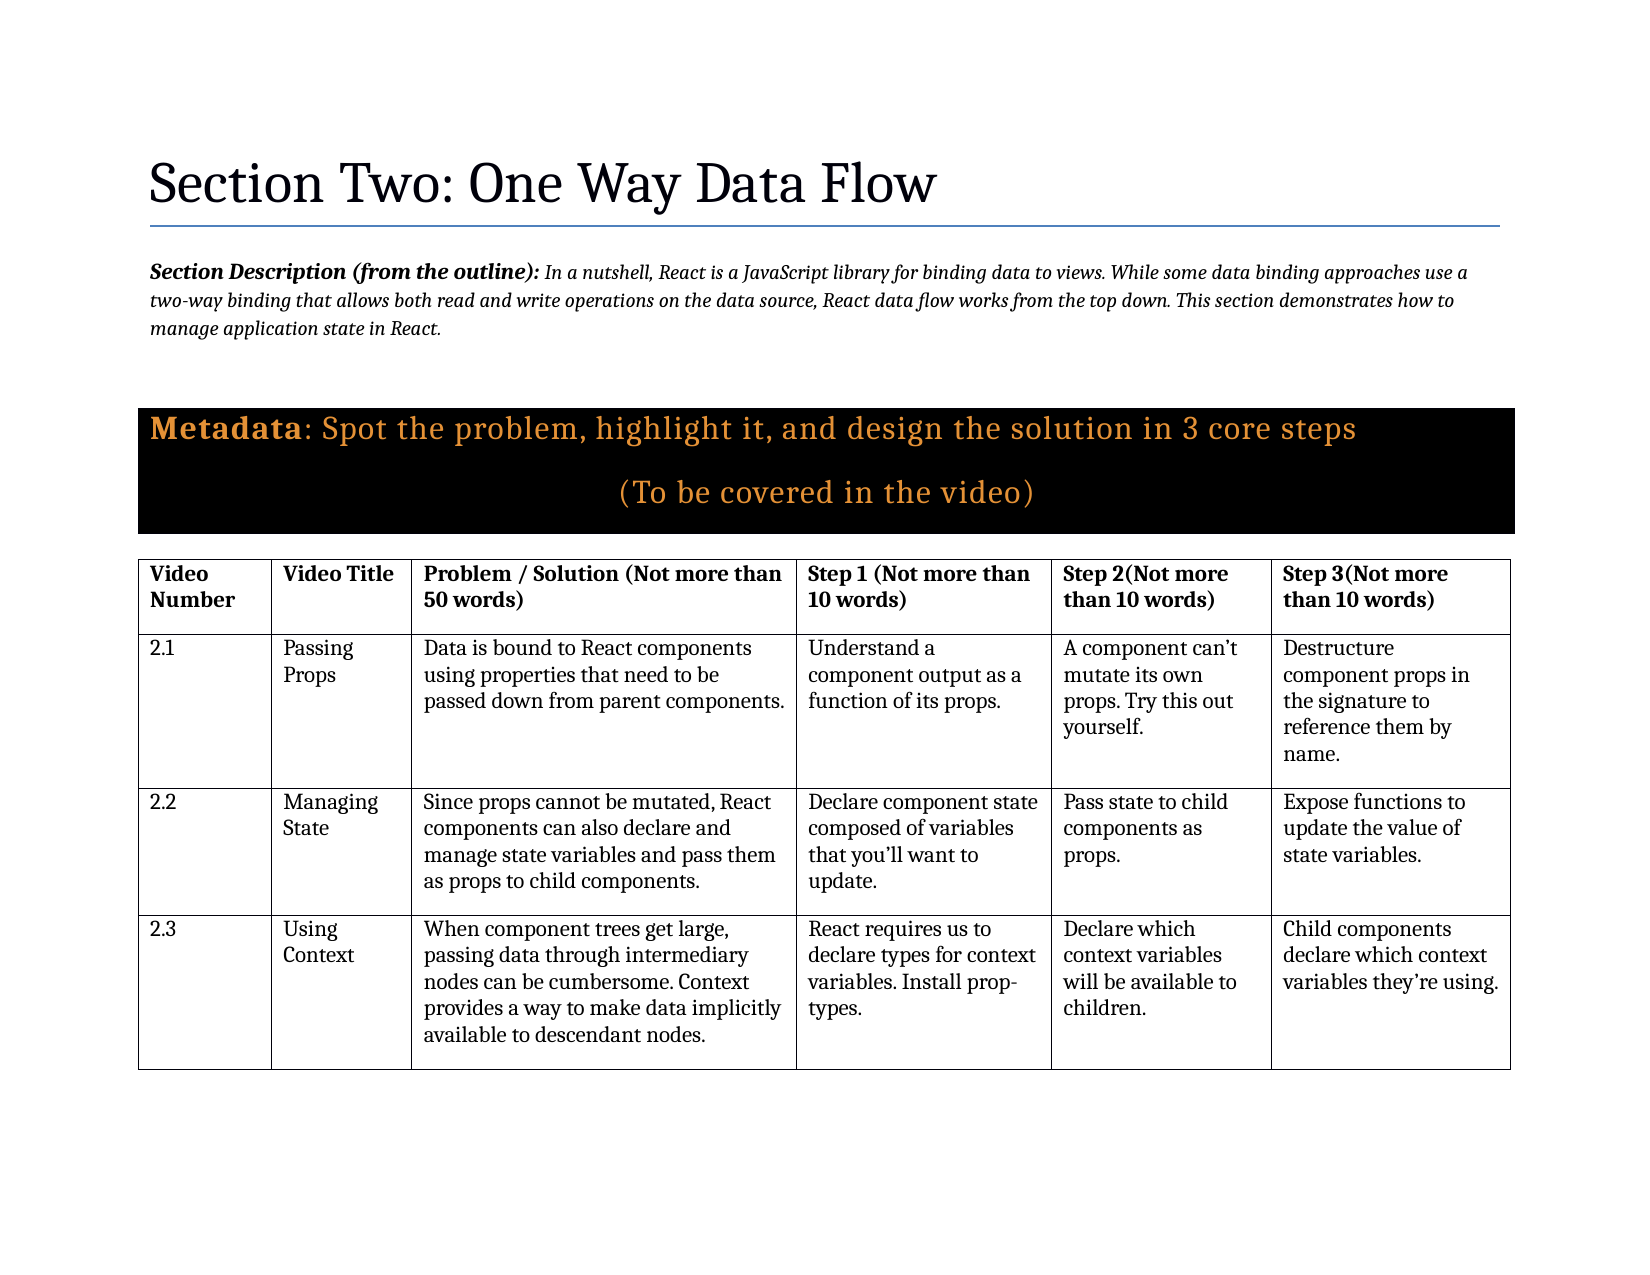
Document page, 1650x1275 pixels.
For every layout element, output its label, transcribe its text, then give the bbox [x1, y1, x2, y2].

table_header Step 3(Not more than 10 words) [1272, 560, 1510, 634]
table_cell Passing Props [272, 635, 411, 788]
table_header Video Title [272, 560, 411, 634]
table_header Step 1 (Not more than 10 words) [797, 560, 1051, 634]
text Section Description (from the outline): In a nutshell, React is a JavaScript library for binding data to views. While some data binding approaches use a two-way binding that allows both read and write operations on the data source, React data flow works from the top down. This section demonstrates how to manage application state in React. [150, 259, 1500, 340]
table_header Video Number [139, 560, 271, 634]
table_cell Destructure component props in the signature to reference them by name. [1272, 635, 1510, 788]
table_cell Expose functions to update the value of state variables. [1272, 789, 1510, 915]
table_header Problem / Solution (Not more than 50 words) [412, 560, 796, 634]
table_cell Understand a component output as a function of its props. [797, 635, 1051, 788]
table_cell Declare component state composed of variables that you’ll want to update. [797, 789, 1051, 915]
table_cell Declare which context variables will be available to children. [1052, 916, 1271, 1068]
table_cell Since props cannot be mutated, React components can also declare and manage state variables and pass them as props to child components. [412, 789, 796, 915]
table_cell Child components declare which context variables they’re using. [1272, 916, 1510, 1068]
table_cell A component can’t mutate its own props. Try this out yourself. [1052, 635, 1271, 788]
table_cell When component trees get large, passing data through intermediary nodes can be cumbersome. Context provides a way to make data implicitly available to descendant nodes. [412, 916, 796, 1068]
table_cell Data is bound to React components using properties that need to be passed down from parent components. [412, 635, 796, 788]
table_header Metadata: Spot the problem, highlight it, and design the solution in 3 core steps (To be covered in the video) [139, 409, 1514, 533]
table_cell Using Context [272, 916, 411, 1068]
table_cell 2.3 [139, 916, 271, 1068]
table_cell React requires us to declare types for context variables. Install prop-types. [797, 916, 1051, 1068]
table_cell 2.2 [139, 789, 271, 915]
table_cell Pass state to child components as props. [1052, 789, 1271, 915]
table_cell 2.1 [139, 635, 271, 788]
title Section Two: One Way Data Flow [150, 150, 1500, 225]
table_cell Managing State [272, 789, 411, 915]
table_header Step 2(Not more than 10 words) [1052, 560, 1271, 634]
